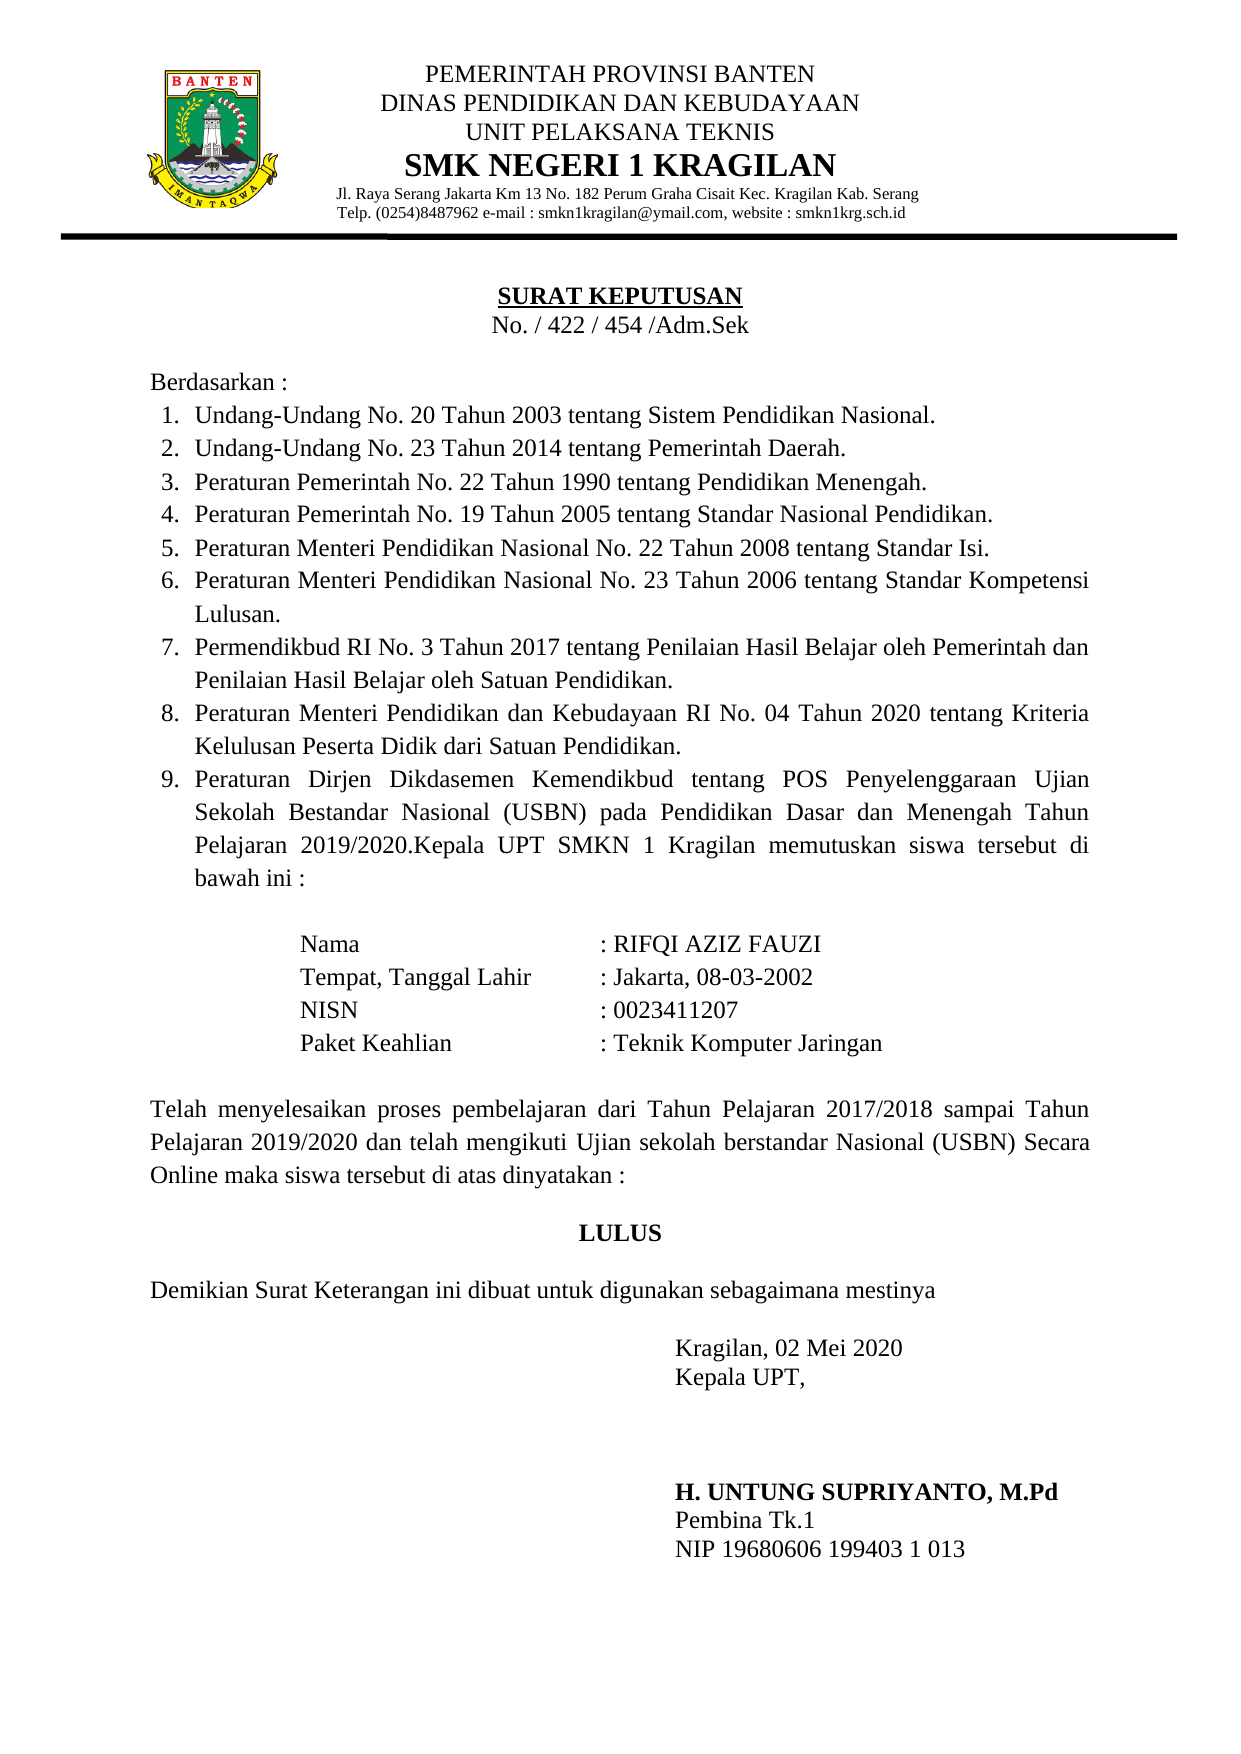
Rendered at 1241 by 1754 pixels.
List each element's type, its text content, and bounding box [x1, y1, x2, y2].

text Pembina Tk.1 [150, 1506, 1090, 1534]
list Undang-Undang No. 23 Tahun 2014 tentang Pemerintah Daerah. [179, 433, 1090, 462]
list Permendikbud RI No. 3 Tahun 2017 tentang Penilaian Hasil Belajar oleh Pemerintah dan Penilaian Hasil Belajar oleh Satuan Pendidikan. [179, 632, 1090, 693]
text Tempat, Tanggal Lahir : Jakarta, 08-03-2002 [150, 962, 1090, 991]
picture [146, 70, 279, 208]
text Telah menyelesaikan proses pembelajaran dari Tahun Pelajaran 2017/2018 sampai Tahun Pelajaran 2019/2020 dan telah mengikuti Ujian sekolah berstandar Nasional (USBN) Secara Online maka siswa tersebut di atas dinyatakan : [150, 1094, 1090, 1189]
list Peraturan Menteri Pendidikan Nasional No. 22 Tahun 2008 tentang Standar Isi. [179, 533, 1090, 561]
list Peraturan Pemerintah No. 22 Tahun 1990 tentang Pendidikan Menengah. [179, 467, 1090, 495]
text Kepala UPT, [150, 1362, 1090, 1391]
text Demikian Surat Keterangan ini dibuat untuk digunakan sebagaimana mestinya [150, 1276, 1090, 1304]
list Peraturan Menteri Pendidikan Nasional No. 23 Tahun 2006 tentang Standar Kompetensi Lulusan. [179, 566, 1090, 627]
list Peraturan Dirjen Dikdasemen Kemendikbud tentang POS Penyelenggaraan Ujian Sekolah Bestandar Nasional (USBN) pada Pendidikan Dasar dan Menengah Tahun Pelajaran 2019/2020.Kepala UPT SMKN 1 Kragilan memutuskan siswa tersebut di bawah ini : [179, 764, 1090, 892]
list Peraturan Pemerintah No. 19 Tahun 2005 tentang Standar Nasional Pendidikan. [179, 499, 1090, 528]
list Peraturan Menteri Pendidikan dan Kebudayaan RI No. 04 Tahun 2020 tentang Kriteria Kelulusan Peserta Didik dari Satuan Pendidikan. [179, 698, 1090, 759]
text Kragilan, 02 Mei 2020 [150, 1333, 1090, 1362]
text LULUS [150, 1218, 1090, 1247]
text NIP 19680606 199403 1 013 [150, 1534, 1090, 1563]
text NISN : 0023411207 [150, 995, 1090, 1024]
text Paket Keahlian : Teknik Komputer Jaringan [150, 1028, 1090, 1057]
text No. / 422 / 454 /Adm.Sek [150, 310, 1090, 339]
text SURAT KEPUTUSAN [150, 281, 1090, 310]
text H. UNTUNG SUPRIYANTO, M.Pd [150, 1477, 1090, 1506]
list Undang-Undang No. 20 Tahun 2003 tentang Sistem Pendidikan Nasional. [179, 401, 1090, 429]
text Berdasarkan : [150, 367, 1090, 396]
text Nama : RIFQI AZIZ FAUZI [150, 929, 1090, 958]
